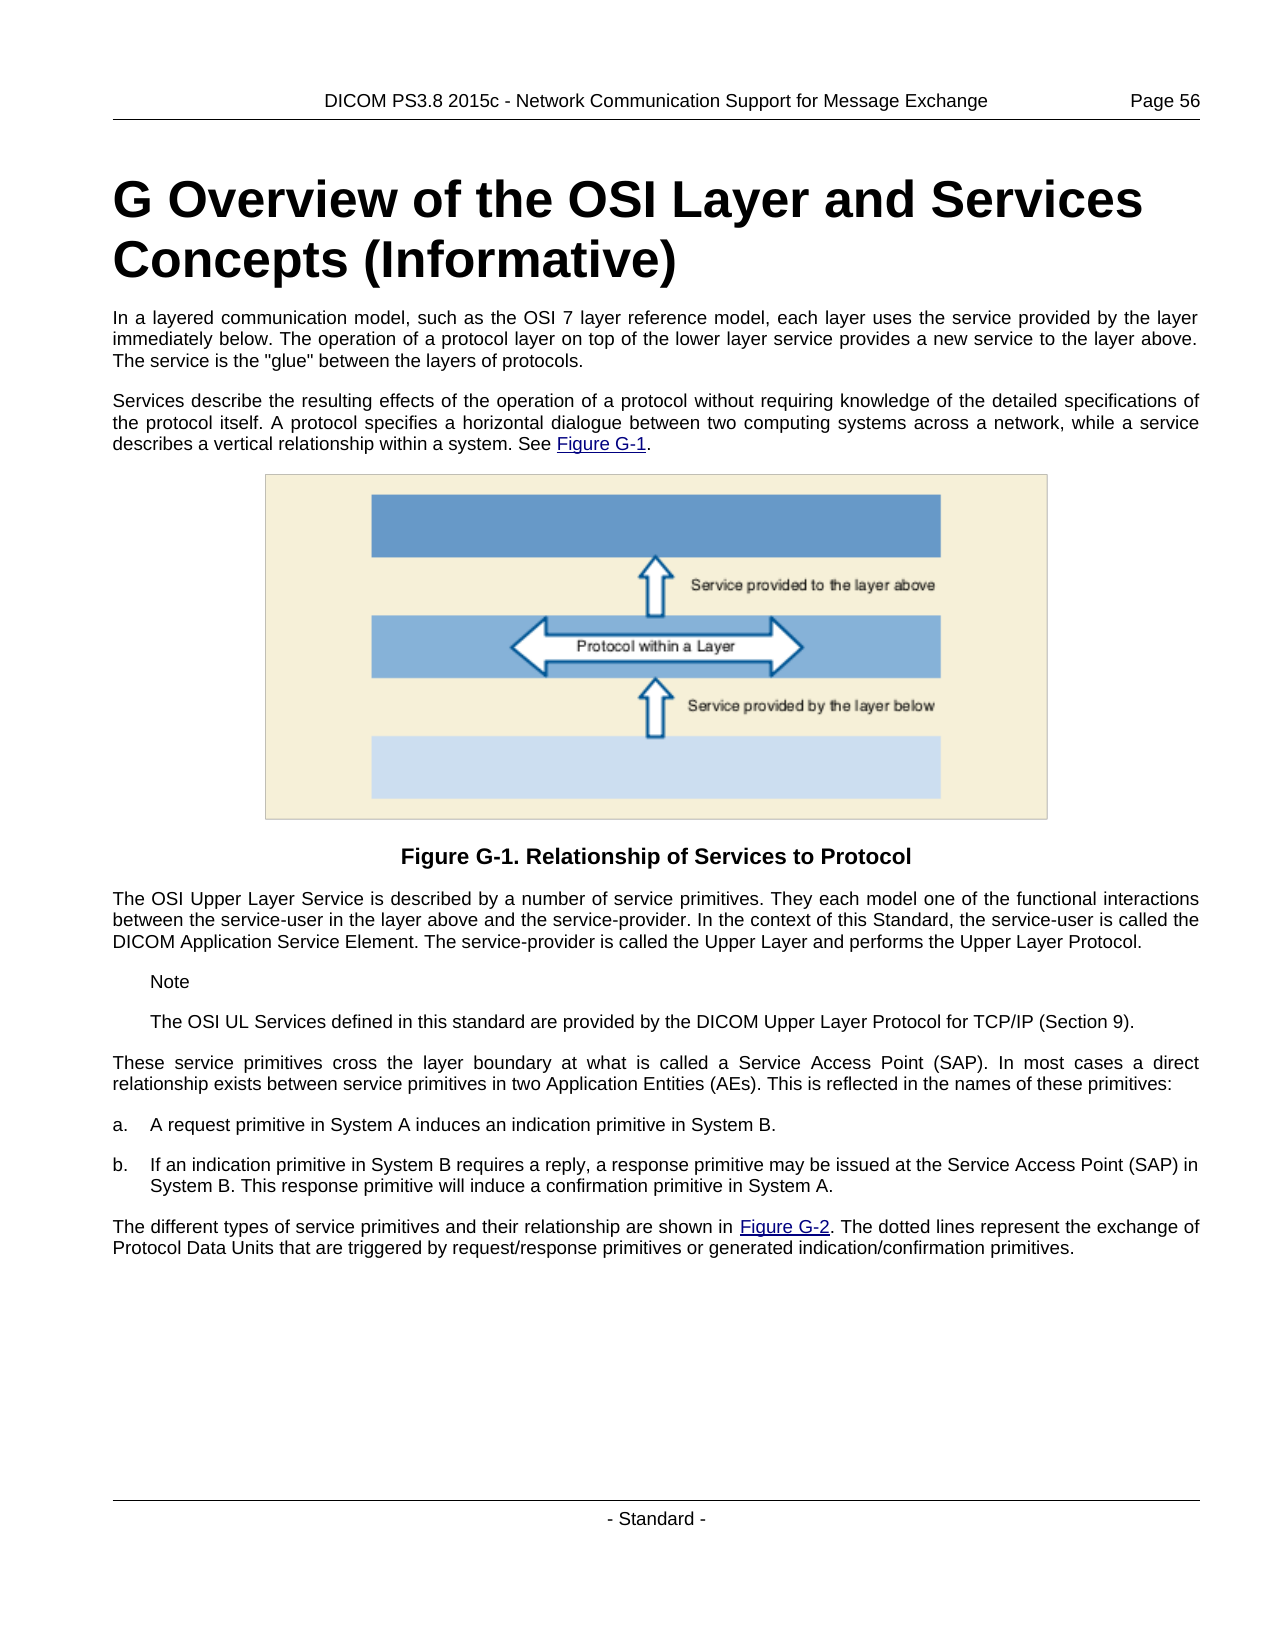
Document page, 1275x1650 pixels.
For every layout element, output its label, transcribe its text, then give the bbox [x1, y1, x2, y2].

list A request primitive in System A induces an indication primitive in System B. [112, 1113, 1200, 1135]
text Note [150, 971, 1162, 992]
list If an indication primitive in System B requires a reply, a response primitive may be issued at the Service Access Point (SAP) in System B. This response primitive will induce a confirmation primitive in System A. [112, 1154, 1200, 1197]
text The OSI UL Services defined in this standard are provided by the DICOM Upper Layer Protocol for TCP/IP (Section 9). [150, 1011, 1162, 1033]
text The different types of service primitives and their relationship are shown in Figure G-2. The dotted lines represent the exchange of Protocol Data Units that are triggered by request/response primitives or generated indication/confirmation primitives. [112, 1216, 1200, 1259]
picture [264, 473, 1049, 821]
text Services describe the resulting effects of the operation of a protocol without requiring knowledge of the detailed specifications of the protocol itself. A protocol specifies a horizontal dialogue between two computing systems across a network, while a service describes a vertical relationship within a system. See Figure G-1. [112, 390, 1200, 455]
text Figure G-1. Relationship of Services to Protocol [112, 843, 1200, 869]
text G Overview of the OSI Layer and Services Concepts (Informative) [112, 169, 1200, 288]
text The OSI Upper Layer Service is described by a number of service primitives. They each model one of the functional interactions between the service-user in the layer above and the service-provider. In the context of this Standard, the service-user is called the DICOM Application Service Element. The service-provider is called the Upper Layer and performs the Upper Layer Protocol. [112, 887, 1200, 952]
text In a layered communication model, such as the OSI 7 layer reference model, each layer uses the service provided by the layer immediately below. The operation of a protocol layer on top of the lower layer service provides a new service to the layer above. The service is the "glue" between the layers of protocols. [112, 307, 1200, 371]
text These service primitives cross the layer boundary at what is called a Service Access Point (SAP). In most cases a direct relationship exists between service primitives in two Application Entities (AEs). This is reflected in the names of these primitives: [112, 1052, 1200, 1095]
